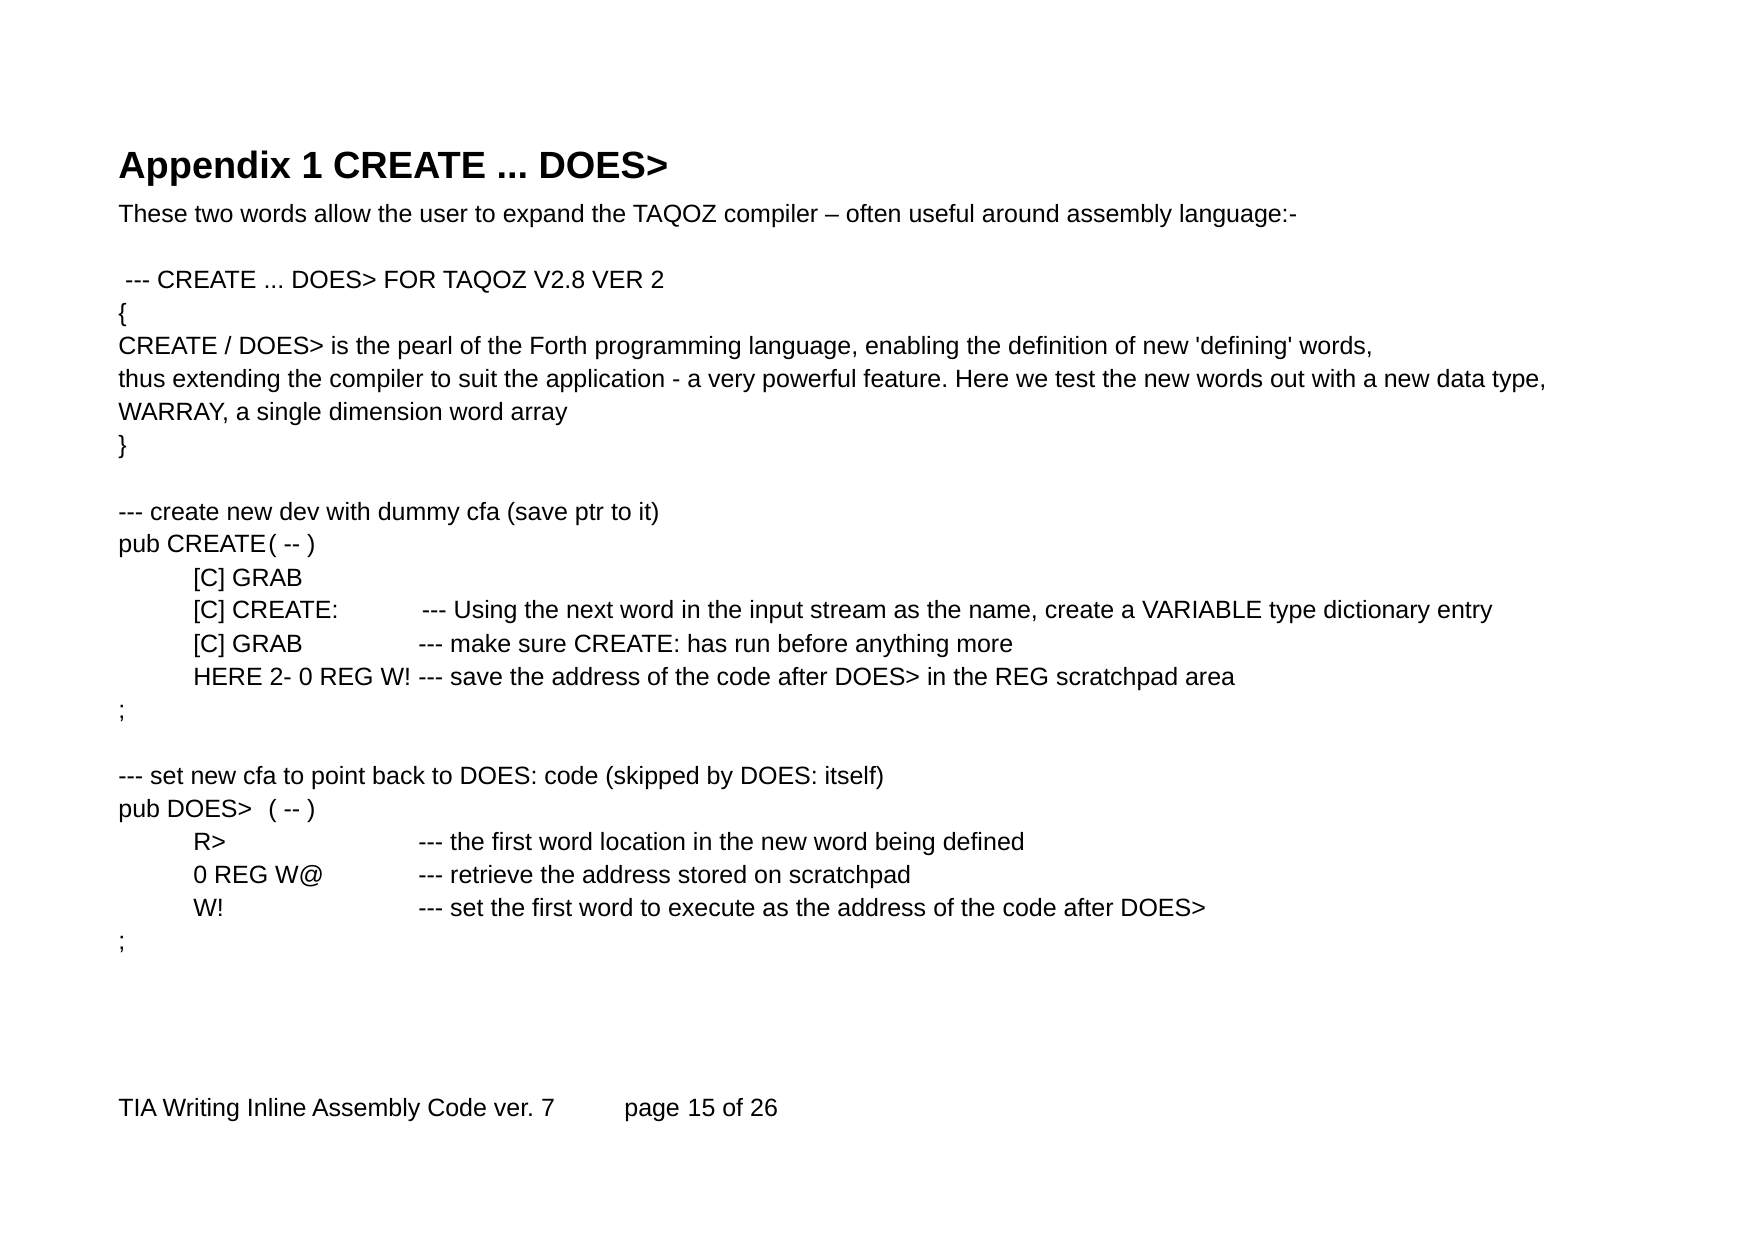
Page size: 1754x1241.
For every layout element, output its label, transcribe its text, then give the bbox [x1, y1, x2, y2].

text WARRAY, a single dimension word array [118, 397, 1636, 426]
text [C] GRAB --- make sure CREATE: has run before anything more [118, 628, 1636, 657]
text --- CREATE ... DOES> FOR TAQOZ V2.8 VER 2 [118, 265, 1636, 294]
text [C] GRAB [118, 562, 1636, 591]
text --- create new dev with dummy cfa (save ptr to it) [118, 496, 1636, 525]
text { [118, 298, 1636, 327]
subtitle Appendix 1 CREATE ... DOES> [118, 143, 1636, 187]
text These two words allow the user to expand the TAQOZ compiler – often useful around assembly language:- [118, 199, 1636, 228]
text ; [118, 926, 1636, 954]
text CREATE / DOES> is the pearl of the Forth programming language, enabling the definition of new 'defining' words, [118, 331, 1636, 360]
text ; [118, 694, 1636, 723]
text W! --- set the first word to execute as the address of the code after DOES> [118, 893, 1636, 921]
text [C] CREATE: --- Using the next word in the input stream as the name, create a VARIABLE type dictionary entry [118, 596, 1636, 624]
text HERE 2- 0 REG W! --- save the address of the code after DOES> in the REG scratchpad area [118, 662, 1636, 690]
text R> --- the first word location in the new word being defined [118, 827, 1636, 855]
text 0 REG W@ --- retrieve the address stored on scratchpad [118, 860, 1636, 888]
text pub CREATE ( -- ) [118, 529, 1636, 558]
text --- set new cfa to point back to DOES: code (skipped by DOES: itself) [118, 761, 1636, 789]
text pub DOES> ( -- ) [118, 794, 1636, 822]
text thus extending the compiler to suit the application - a very powerful feature. Here we test the new words out with a new data type, [118, 364, 1636, 393]
text } [118, 430, 1636, 459]
